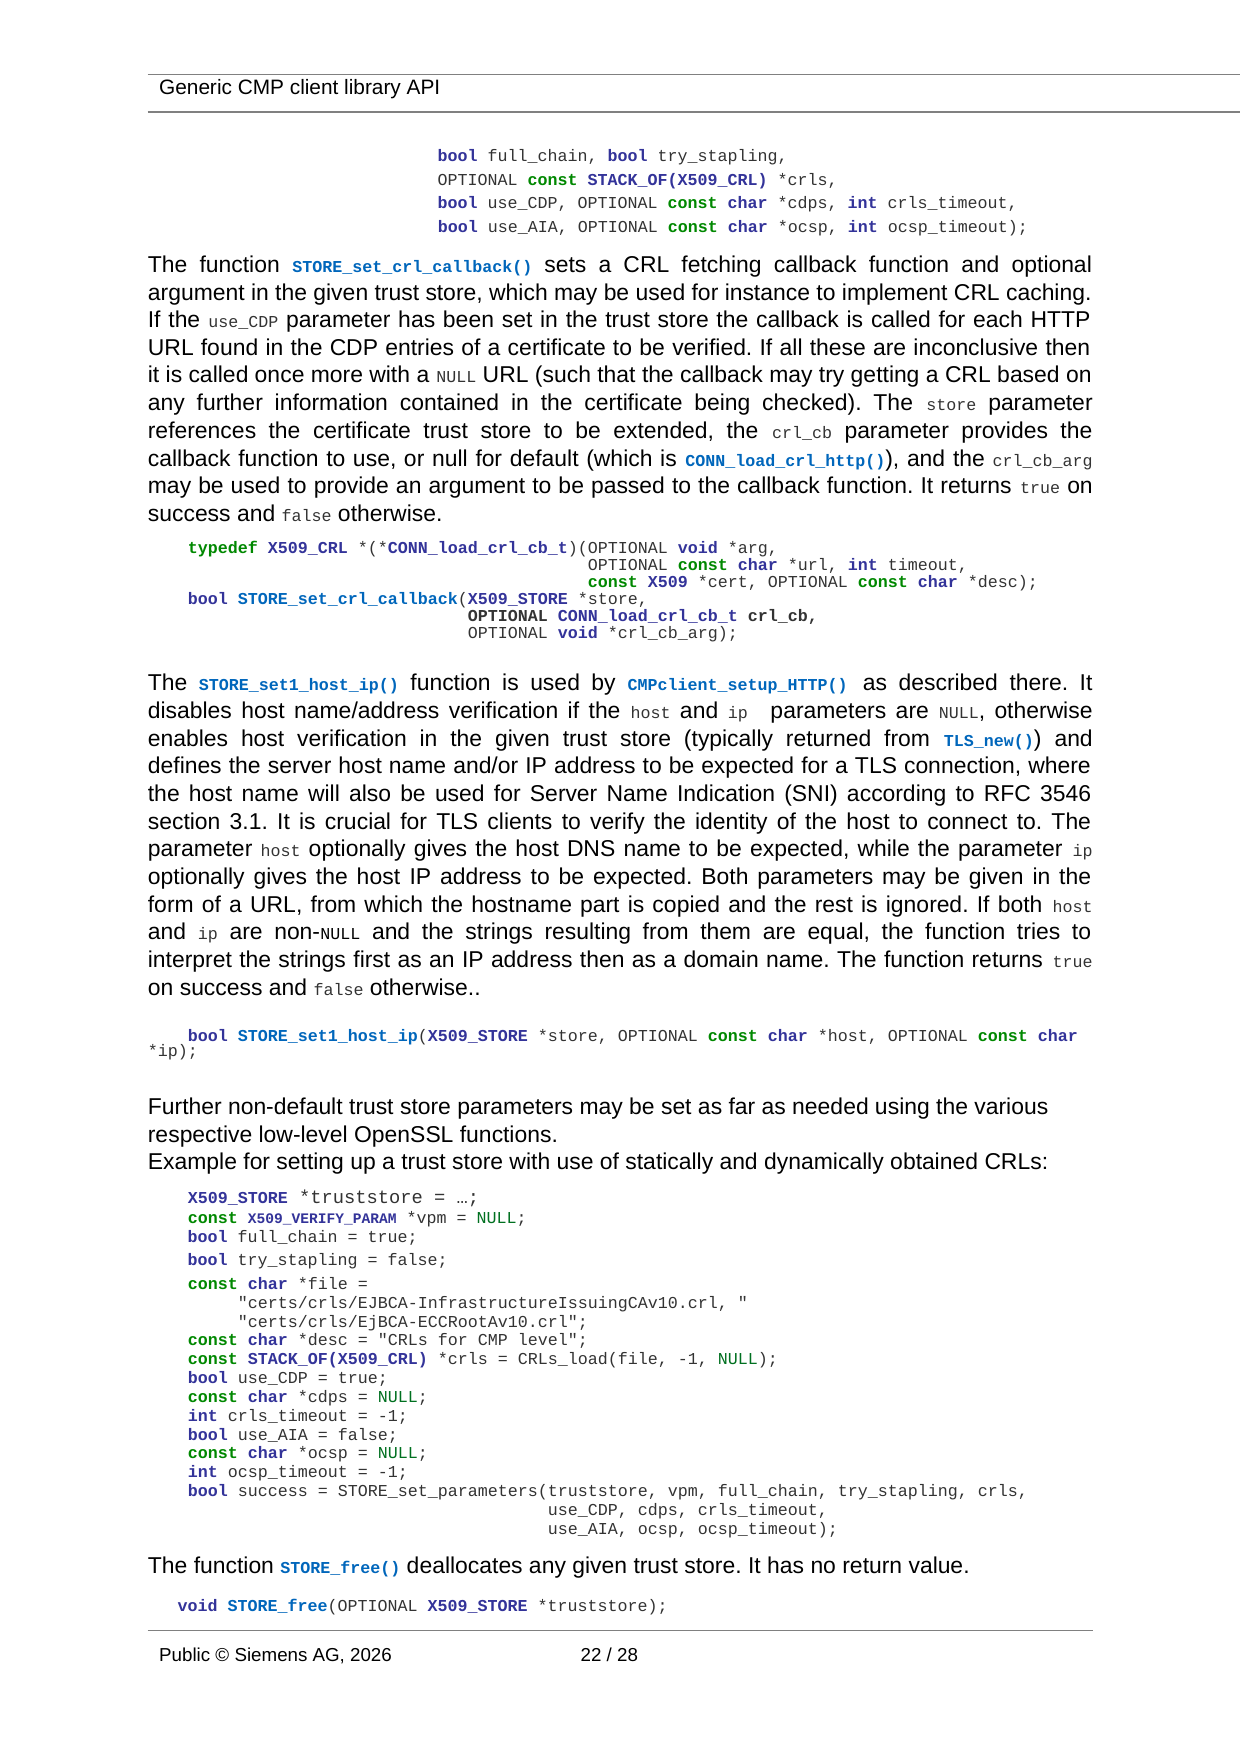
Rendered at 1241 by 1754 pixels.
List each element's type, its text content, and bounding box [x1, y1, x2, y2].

text bool use_CDP = true; [148, 1370, 1092, 1388]
text bool success = STORE_set_parameters(truststore, vpm, full_chain, try_stapling, crls, [148, 1483, 1092, 1502]
text The STORE_set1_host_ip() function is used by CMPclient_setup_HTTP() as described there. It disables host name/address verification if the host and ip parameters are NULL, otherwise enables host verification in the given trust store (typically returned from TLS_new()) and defines the server host name and/or IP address to be expected for a TLS connection, where the host name will also be used for Server Name Indication (SNI) according to RFC 3546 section 3.1. It is crucial for TLS clients to verify the identity of the host to connect to. The parameter host optionally gives the host DNS name to be expected, while the parameter ip optionally gives the host IP address to be expected. Both parameters may be given in the form of a URL, from which the hostname part is copied and the rest is ignored. If both host and ip are non-NULL and the strings resulting from them are equal, the function tries to interpret the strings first as an IP address then as a domain name. The function returns true on success and false otherwise.. [148, 669, 1092, 1000]
text bool use_AIA, OPTIONAL const char *ocsp, int ocsp_timeout); [178, 218, 1092, 237]
text const char *cdps = NULL; [148, 1388, 1092, 1407]
text Further non-default trust store parameters may be set as far as needed using the various respective low-level OpenSSL functions. Example for setting up a trust store with use of statically and dynamically obtained CRLs: [148, 1093, 1092, 1174]
text use_CDP, cdps, crls_timeout, use_AIA, ocsp, ocsp_timeout); [148, 1502, 1092, 1539]
text bool full_chain = true; [177, 1228, 1092, 1247]
text OPTIONAL const STACK_OF(X509_CRL) *crls, [177, 171, 1092, 190]
text OPTIONAL CONN_load_crl_cb_t crl_cb, [148, 608, 1092, 624]
text int ocsp_timeout = -1; [148, 1464, 1092, 1483]
text "certs/crls/EJBCA-InfrastructureIssuingCAv10.crl, " [148, 1294, 1092, 1313]
text const X509_VERIFY_PARAM *vpm = NULL; [148, 1209, 1092, 1228]
text const char *file = [148, 1275, 1092, 1294]
text bool full_chain, bool try_stapling, [177, 148, 1092, 167]
text const X509 *cert, OPTIONAL const char *desc); [148, 574, 1092, 591]
text const char *desc = "CRLs for CMP level"; [148, 1332, 1092, 1351]
text void STORE_free(OPTIONAL X509_STORE *truststore); [177, 1597, 1092, 1616]
text X509_STORE *truststore = …; [148, 1188, 1092, 1209]
text const char *ocsp = NULL; [148, 1445, 1092, 1464]
text bool try_stapling = false; [177, 1252, 1092, 1271]
text bool use_CDP, OPTIONAL const char *cdps, int crls_timeout, [177, 195, 1092, 214]
text The function STORE_free() deallocates any given trust store. It has no return value. [148, 1552, 1092, 1578]
text int crls_timeout = -1; [148, 1407, 1092, 1426]
text const STACK_OF(X509_CRL) *crls = CRLs_load(file, -1, NULL); [148, 1351, 1092, 1370]
text bool use_AIA = false; [148, 1426, 1092, 1445]
text OPTIONAL const char *url, int timeout, [148, 557, 1092, 574]
text typedef X509_CRL *(*CONN_load_crl_cb_t)(OPTIONAL void *arg, [148, 540, 1092, 557]
text The function STORE_set_crl_callback() sets a CRL fetching callback function and optional argument in the given trust store, which may be used for instance to implement CRL caching. If the use_CDP parameter has been set in the trust store the callback is called for each HTTP URL found in the CDP entries of a certificate to be verified. If all these are inconclusive then it is called once more with a NULL URL (such that the callback may try getting a CRL based on any further information contained in the certificate being checked). The store parameter references the certificate trust store to be extended, the crl_cb parameter provides the callback function to use, or null for default (which is CONN_load_crl_http()), and the crl_cb_arg may be used to provide an argument to be passed to the callback function. It returns true on success and false otherwise. [148, 251, 1092, 526]
text bool STORE_set_crl_callback(X509_STORE *store, [148, 591, 1092, 608]
text OPTIONAL void *crl_cb_arg); [148, 624, 1092, 641]
text bool STORE_set1_host_ip(X509_STORE *store, OPTIONAL const char *host, OPTIONAL const char *ip); [148, 1028, 1092, 1062]
text "certs/crls/EjBCA-ECCRootAv10.crl"; [148, 1313, 1092, 1332]
